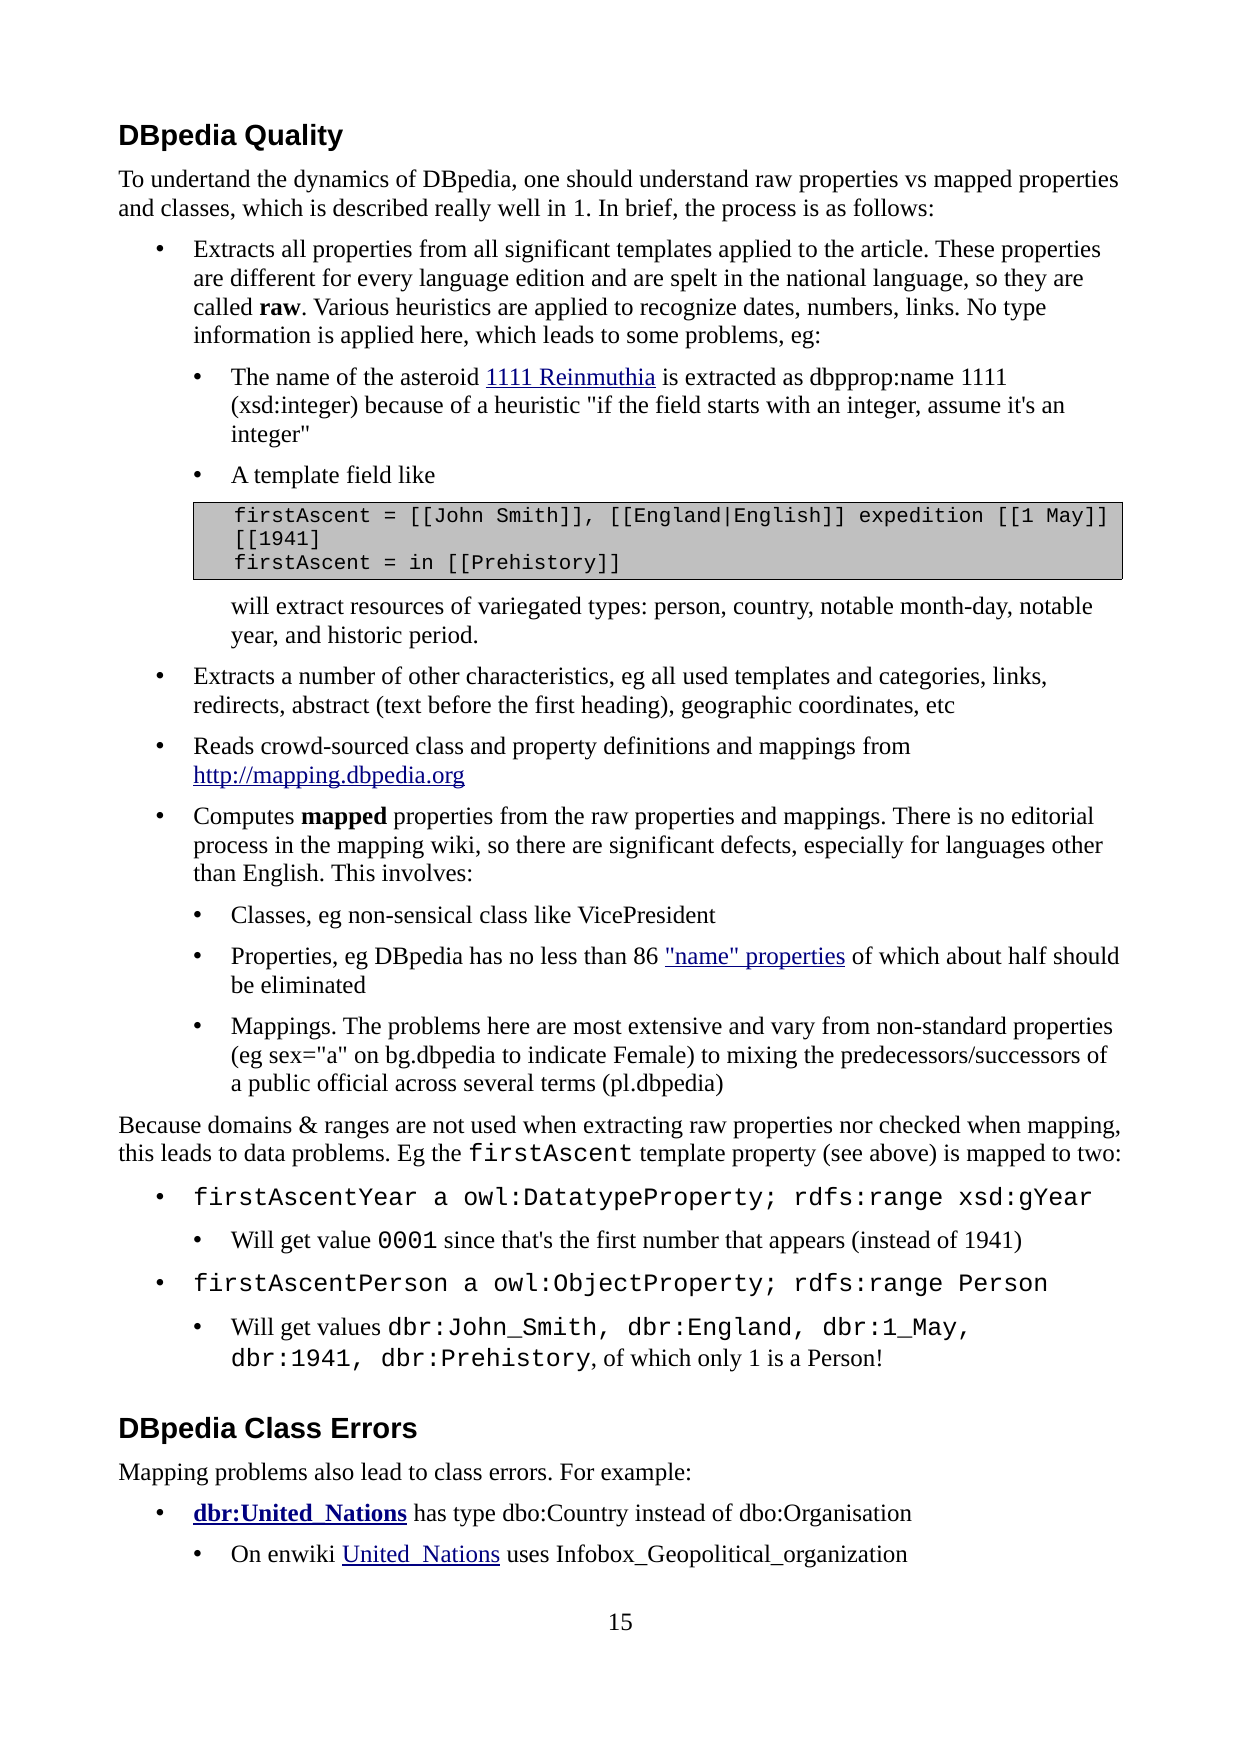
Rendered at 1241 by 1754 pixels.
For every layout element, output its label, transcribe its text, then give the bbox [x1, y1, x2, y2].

list firstAscentYear a owl:DatatypeProperty; rdfs:range xsd:gYear [156, 1182, 1122, 1213]
list dbr:United_Nations has type dbo:Country instead of dbo:Organisation [156, 1498, 1122, 1527]
list On enwiki United_Nations uses Infobox_Geopolitical_organization [193, 1539, 1122, 1568]
list Reads crowd-sourced class and property definitions and mappings from http://mapping.dbpedia.org [156, 731, 1122, 788]
list firstAscent = [[John Smith]], [[England|English]] expedition [[1 May]] [[1941] [194, 503, 1122, 549]
list firstAscent = in [[Prehistory]] [194, 549, 1122, 579]
list Classes, eg non-sensical class like VicePresident [193, 900, 1122, 928]
text Mapping problems also lead to class errors. For example: [118, 1457, 1122, 1486]
list Computes mapped properties from the raw properties and mappings. There is no editorial process in the mapping wiki, so there are significant defects, especially for languages other than English. This involves: [156, 801, 1122, 887]
list will extract resources of variegated types: person, country, notable month-day, notable year, and historic period. [193, 591, 1122, 648]
subtitle DBpedia Quality [118, 118, 1122, 152]
text Because domains & ranges are not used when extracting raw properties nor checked when mapping, this leads to data problems. Eg the firstAscent template property (see above) is mapped to two: [118, 1110, 1122, 1169]
text To undertand the dynamics of DBpedia, one should understand raw properties vs mapped properties and classes, which is described really well in 1.. In brief, the process is as follows: [118, 164, 1122, 222]
list Mappings. The problems here are most extensive and vary from non-standard properties (eg sex="a" on bg.dbpedia to indicate Female) to mixing the predecessors/successors of a public official across several terms (pl.dbpedia) [193, 1011, 1122, 1097]
list Extracts all properties from all significant templates applied to the article. These properties are different for every language edition and are spelt in the national language, so they are called raw. Various heuristics are applied to recognize dates, numbers, links. No type information is applied here, which leads to some problems, eg: [156, 234, 1122, 349]
list The name of the asteroid 1111 Reinmuthia is extracted as dbpprop:name 1111 (xsd:integer) because of a heuristic "if the field starts with an integer, assume it's an integer" [193, 362, 1122, 448]
list Properties, eg DBpedia has no less than 86 "name" properties of which about half should be eliminated [193, 941, 1122, 998]
list firstAscentPerson a owl:ObjectProperty; rdfs:range Person [156, 1268, 1122, 1299]
list Will get value 0001 since that's the first number that appears (instead of 1941) [193, 1225, 1122, 1256]
list A template field like [193, 460, 1122, 489]
list Will get values dbr:John_Smith, dbr:England, dbr:1_May, dbr:1941, dbr:Prehistory, of which only 1 is a Person! [193, 1312, 1122, 1373]
subtitle DBpedia Class Errors [118, 1411, 1122, 1444]
list Extracts a number of other characteristics, eg all used templates and categories, links, redirects, abstract (text before the first heading), geographic coordinates, etc [156, 661, 1122, 718]
